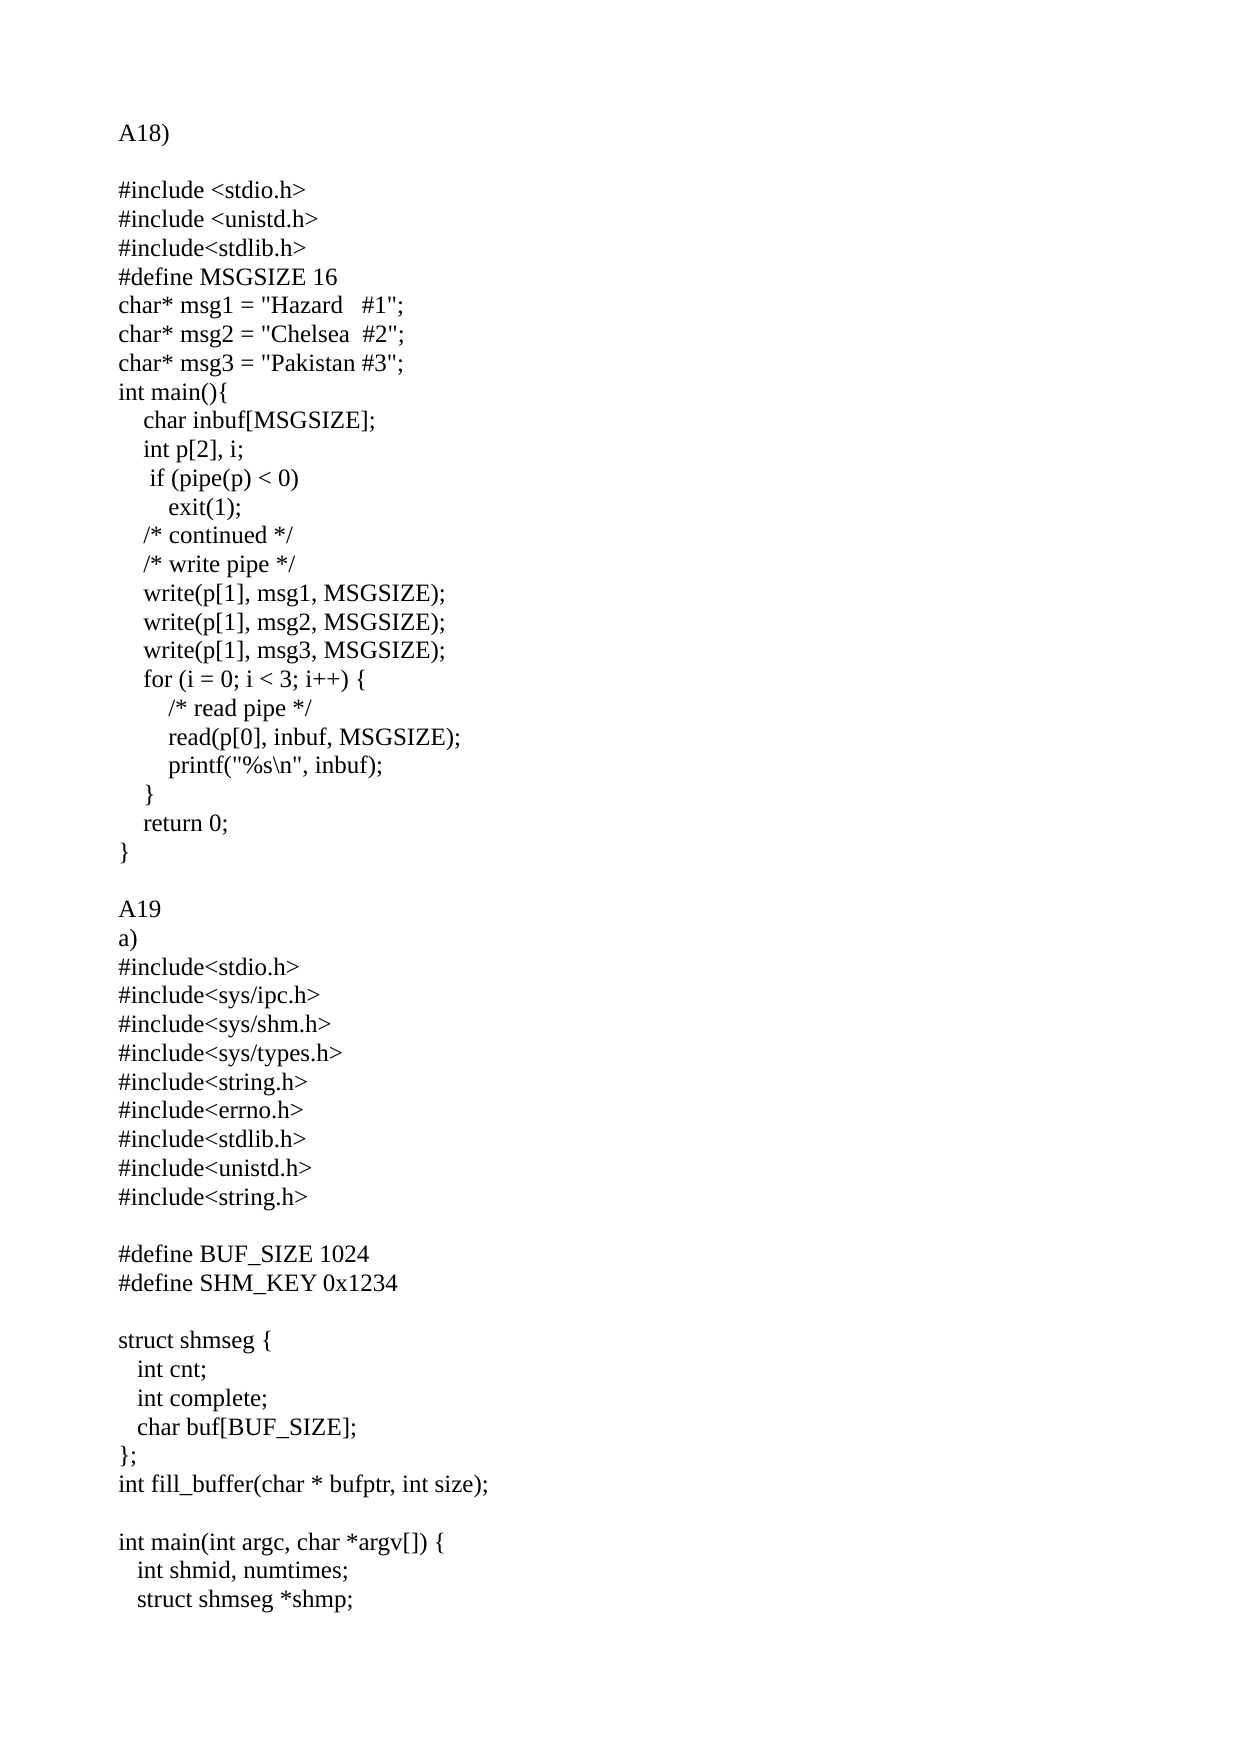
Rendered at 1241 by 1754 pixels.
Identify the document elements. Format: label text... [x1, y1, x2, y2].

text int cnt; [118, 1354, 1122, 1383]
text struct shmseg { [118, 1326, 1122, 1354]
text write(p[1], msg1, MSGSIZE); [118, 578, 1122, 607]
text /* continued */ [118, 521, 1122, 549]
text char* msg3 = "Pakistan #3"; [118, 348, 1122, 377]
text int shmid, numtimes; [118, 1556, 1122, 1584]
text #define BUF_SIZE 1024 [118, 1239, 1122, 1268]
text a) [118, 923, 1122, 952]
text read(p[0], inbuf, MSGSIZE); [118, 722, 1122, 751]
text write(p[1], msg2, MSGSIZE); [118, 607, 1122, 636]
text int fill_buffer(char * bufptr, int size); [118, 1469, 1122, 1498]
text if (pipe(p) < 0) [118, 463, 1122, 492]
text exit(1); [118, 492, 1122, 521]
text A19 [118, 894, 1122, 923]
text #include <unistd.h> [118, 204, 1122, 233]
text #include<sys/types.h> [118, 1038, 1122, 1067]
text #include<errno.h> [118, 1096, 1122, 1124]
text #define SHM_KEY 0x1234 [118, 1268, 1122, 1297]
text #include<stdlib.h> [118, 1124, 1122, 1153]
text int main(int argc, char *argv[]) { [118, 1527, 1122, 1556]
text for (i = 0; i < 3; i++) { [118, 664, 1122, 693]
text #include<sys/shm.h> [118, 1009, 1122, 1038]
text #include<unistd.h> [118, 1153, 1122, 1182]
text struct shmseg *shmp; [118, 1584, 1122, 1613]
text char* msg2 = "Chelsea #2"; [118, 319, 1122, 348]
text #include <stdio.h> [118, 176, 1122, 204]
text #include<string.h> [118, 1182, 1122, 1211]
text int complete; [118, 1383, 1122, 1412]
text return 0; [118, 808, 1122, 837]
text }; [118, 1441, 1122, 1469]
text A18) [118, 118, 1122, 147]
text #include<stdlib.h> [118, 233, 1122, 262]
text #include<stdio.h> [118, 952, 1122, 981]
text char buf[BUF_SIZE]; [118, 1412, 1122, 1441]
text #define MSGSIZE 16 [118, 262, 1122, 291]
text int p[2], i; [118, 434, 1122, 463]
text write(p[1], msg3, MSGSIZE); [118, 636, 1122, 664]
text #include<sys/ipc.h> [118, 981, 1122, 1009]
text int main(){ [118, 377, 1122, 406]
text char* msg1 = "Hazard #1"; [118, 291, 1122, 319]
text #include<string.h> [118, 1067, 1122, 1096]
text char inbuf[MSGSIZE]; [118, 406, 1122, 434]
text } [118, 837, 1122, 866]
text } [118, 779, 1122, 808]
text printf("%s\n", inbuf); [118, 751, 1122, 779]
text /* read pipe */ [118, 693, 1122, 722]
text /* write pipe */ [118, 549, 1122, 578]
